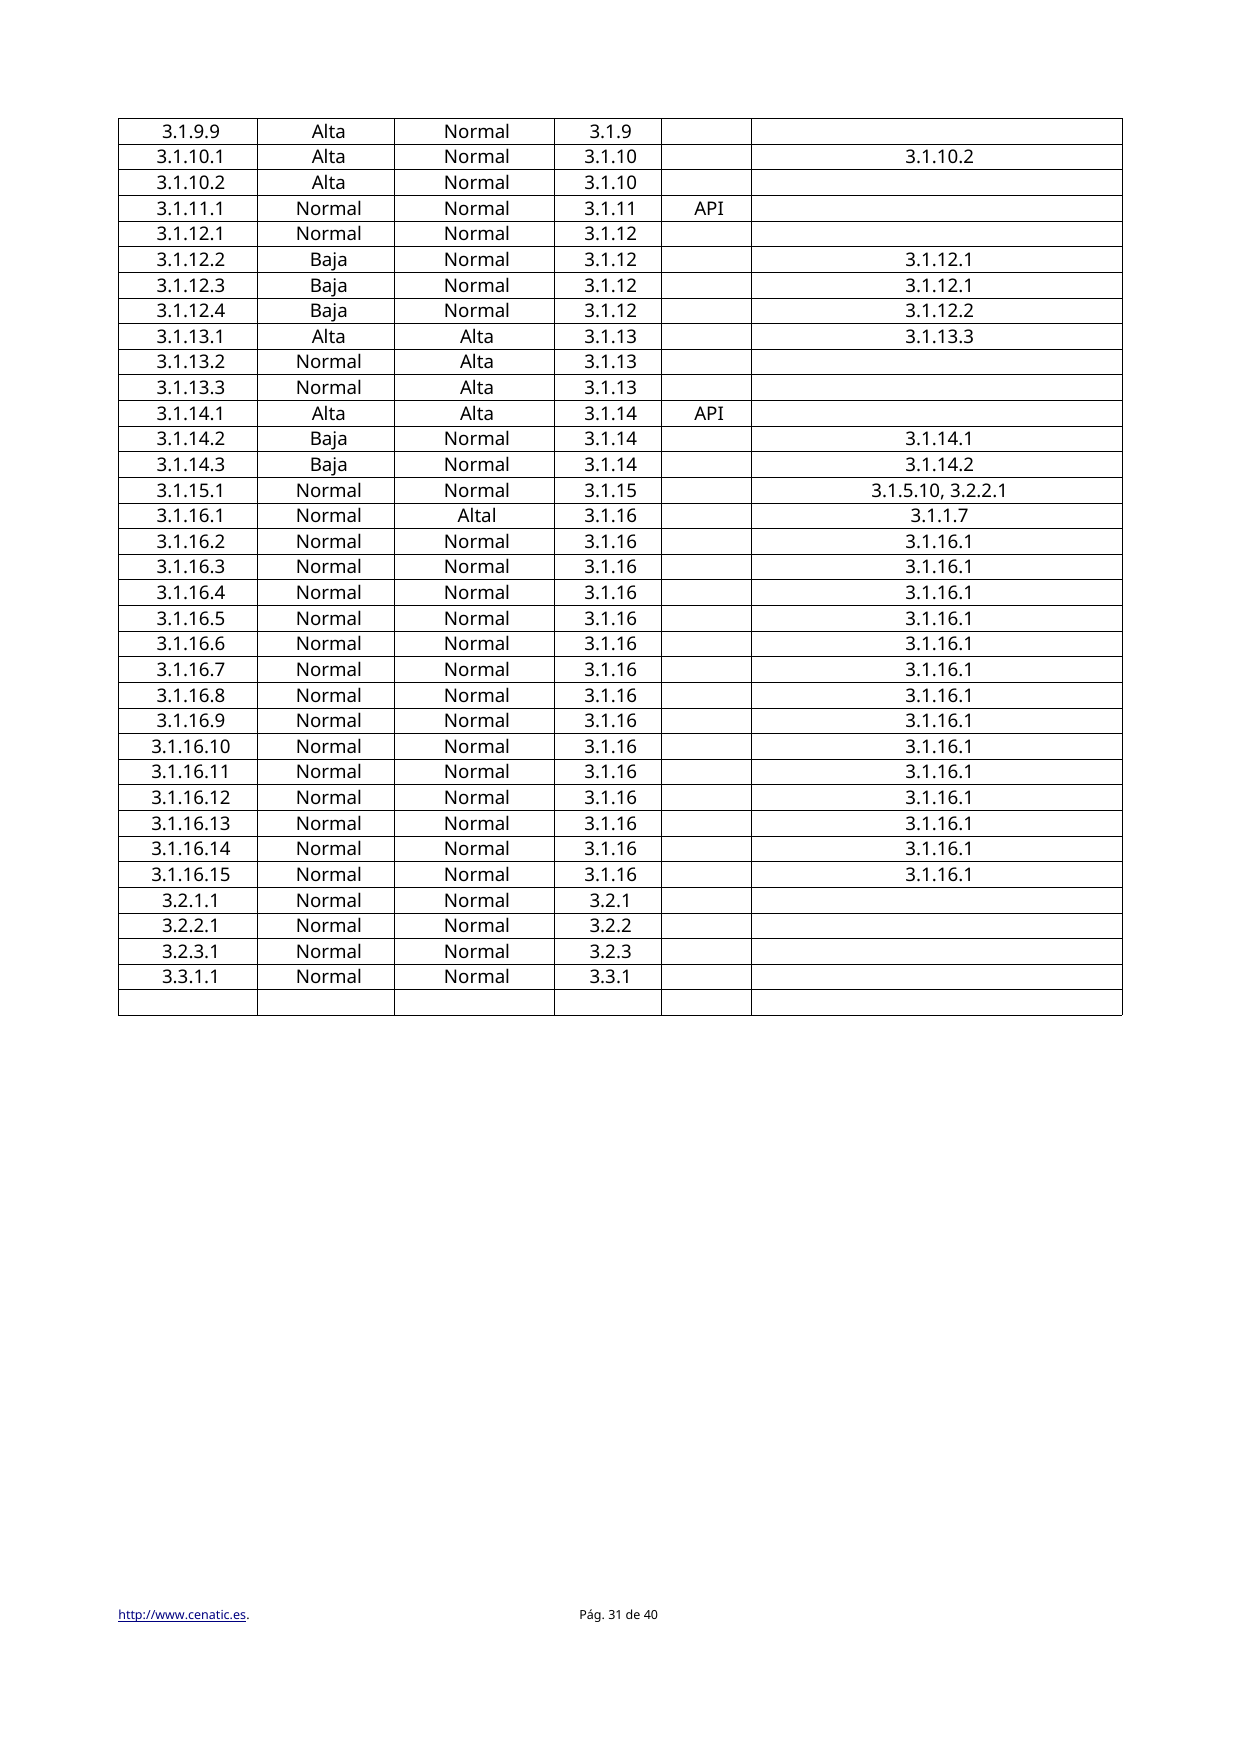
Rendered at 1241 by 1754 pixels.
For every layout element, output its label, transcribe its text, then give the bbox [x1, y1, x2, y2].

table_cell [662, 939, 751, 964]
table_cell 3.1.16.1 [752, 760, 1122, 784]
table_cell [662, 709, 751, 733]
table_cell [662, 580, 751, 605]
table_cell 3.1.16.13 [119, 811, 257, 836]
table_cell Normal [258, 504, 394, 528]
table_cell 3.1.12.1 [119, 222, 257, 246]
table_cell [662, 170, 751, 195]
table_cell 3.1.16.10 [119, 734, 257, 759]
table_cell Normal [258, 606, 394, 631]
table_cell Normal [258, 837, 394, 861]
table_cell [752, 119, 1122, 144]
table_cell [752, 375, 1122, 400]
table_cell 3.1.10.2 [119, 170, 257, 195]
table_cell Normal [395, 837, 554, 861]
table_cell 3.1.16 [555, 504, 661, 528]
table_cell 3.1.11.1 [119, 196, 257, 221]
table_cell Normal [395, 965, 554, 989]
table_cell 3.1.16.1 [752, 529, 1122, 554]
table_cell Normal [258, 965, 394, 989]
table_cell 3.1.16.1 [752, 632, 1122, 656]
table_cell Alta [258, 170, 394, 195]
table_cell Normal [258, 760, 394, 784]
table_cell 3.1.12 [555, 247, 661, 272]
table_cell 3.1.16 [555, 555, 661, 579]
table_cell 3.1.10 [555, 170, 661, 195]
table_cell [662, 427, 751, 451]
table_cell Alta [395, 324, 554, 349]
table_cell [662, 785, 751, 810]
table_cell [662, 555, 751, 579]
table_cell 3.1.13 [555, 324, 661, 349]
table_cell 3.3.1.1 [119, 965, 257, 989]
table_cell Normal [258, 555, 394, 579]
table_cell Normal [258, 529, 394, 554]
table_cell 3.1.12.1 [752, 247, 1122, 272]
table_cell Normal [395, 657, 554, 682]
table_cell Normal [395, 939, 554, 964]
table_cell 3.1.16 [555, 606, 661, 631]
table_cell 3.1.16.1 [752, 606, 1122, 631]
table_cell 3.1.16.1 [752, 811, 1122, 836]
table_cell Normal [258, 350, 394, 374]
table_cell [662, 657, 751, 682]
table_cell 3.1.16 [555, 657, 661, 682]
table_cell [662, 222, 751, 246]
table_cell Alta [258, 401, 394, 426]
table_cell 3.1.10.2 [752, 145, 1122, 169]
table_cell Normal [395, 888, 554, 912]
table_cell Normal [258, 734, 394, 759]
table_cell 3.1.16.1 [752, 657, 1122, 682]
table_cell 3.1.14.3 [119, 452, 257, 477]
table_cell Normal [395, 273, 554, 297]
table_cell Normal [395, 478, 554, 502]
table_cell Alta [258, 324, 394, 349]
table_cell [662, 350, 751, 374]
table_cell [662, 452, 751, 477]
table_cell 3.1.1.7 [752, 504, 1122, 528]
table_cell Normal [258, 657, 394, 682]
table_cell Normal [258, 811, 394, 836]
table_cell Alta [395, 375, 554, 400]
table_cell [662, 324, 751, 349]
table_cell 3.1.16.7 [119, 657, 257, 682]
table_cell 3.1.16 [555, 529, 661, 554]
table_cell 3.1.12.4 [119, 299, 257, 323]
table_cell 3.3.1 [555, 965, 661, 989]
table_cell Normal [395, 196, 554, 221]
table_cell 3.1.12.3 [119, 273, 257, 297]
table_cell 3.2.1.1 [119, 888, 257, 912]
table_cell Normal [395, 555, 554, 579]
table_cell Altal [395, 504, 554, 528]
table_cell Normal [395, 632, 554, 656]
table_cell Baja [258, 452, 394, 477]
table_cell 3.1.14.1 [752, 427, 1122, 451]
table_cell 3.1.14 [555, 401, 661, 426]
table_cell 3.1.16.1 [752, 683, 1122, 707]
table_cell 3.1.15.1 [119, 478, 257, 502]
table_cell [752, 222, 1122, 246]
table_cell 3.2.3.1 [119, 939, 257, 964]
table_cell [752, 170, 1122, 195]
table_cell [258, 990, 394, 1015]
table_cell 3.1.11 [555, 196, 661, 221]
table_cell [662, 375, 751, 400]
table_cell 3.2.2.1 [119, 914, 257, 938]
table_cell 3.1.14.1 [119, 401, 257, 426]
table_cell Alta [395, 401, 554, 426]
table_cell 3.1.12.2 [119, 247, 257, 272]
table_cell 3.1.12 [555, 222, 661, 246]
table_cell [662, 734, 751, 759]
table_cell Normal [395, 760, 554, 784]
table_cell [662, 914, 751, 938]
table_cell 3.1.16.9 [119, 709, 257, 733]
table_cell Normal [258, 939, 394, 964]
table_cell Normal [258, 196, 394, 221]
table_cell [662, 811, 751, 836]
table_cell 3.1.16.1 [752, 837, 1122, 861]
table_cell 3.1.16.2 [119, 529, 257, 554]
table_cell Normal [258, 580, 394, 605]
table_cell Normal [258, 862, 394, 887]
table_cell [752, 965, 1122, 989]
table_cell 3.1.9.9 [119, 119, 257, 144]
table_cell Normal [395, 247, 554, 272]
table_cell 3.1.16.1 [752, 785, 1122, 810]
table_cell 3.1.13.1 [119, 324, 257, 349]
table_cell Normal [395, 606, 554, 631]
table_cell 3.1.10 [555, 145, 661, 169]
table_cell Baja [258, 427, 394, 451]
table_cell Baja [258, 299, 394, 323]
table_cell 3.1.16 [555, 862, 661, 887]
table_cell Baja [258, 273, 394, 297]
table_cell [662, 683, 751, 707]
table_cell Normal [395, 914, 554, 938]
table_cell 3.1.16.4 [119, 580, 257, 605]
table_cell 3.1.13.3 [119, 375, 257, 400]
table_cell Normal [395, 222, 554, 246]
table_cell 3.1.16 [555, 683, 661, 707]
table_cell [662, 632, 751, 656]
table_cell API [662, 401, 751, 426]
table_cell Normal [395, 299, 554, 323]
table_cell 3.1.16.1 [752, 734, 1122, 759]
table_cell 3.1.15 [555, 478, 661, 502]
table_cell 3.1.10.1 [119, 145, 257, 169]
table_cell Normal [258, 683, 394, 707]
table_cell 3.1.16 [555, 837, 661, 861]
table_cell Normal [258, 222, 394, 246]
table_cell Normal [395, 119, 554, 144]
table_cell [752, 914, 1122, 938]
table_cell Normal [395, 862, 554, 887]
table_cell [555, 990, 661, 1015]
table_cell 3.1.5.10, 3.2.2.1 [752, 478, 1122, 502]
table_cell 3.1.16.3 [119, 555, 257, 579]
table_cell 3.1.14 [555, 452, 661, 477]
table_cell 3.1.16 [555, 632, 661, 656]
table_cell 3.2.3 [555, 939, 661, 964]
table_cell 3.1.16 [555, 734, 661, 759]
table_cell Alta [258, 119, 394, 144]
table_cell 3.1.16 [555, 580, 661, 605]
table_cell [662, 990, 751, 1015]
table_cell [662, 760, 751, 784]
table_cell Normal [395, 811, 554, 836]
table_cell [752, 401, 1122, 426]
table_cell [662, 504, 751, 528]
table_cell Normal [258, 632, 394, 656]
table_cell 3.1.16 [555, 709, 661, 733]
table_cell 3.1.12.1 [752, 273, 1122, 297]
table_cell 3.1.16.14 [119, 837, 257, 861]
table_cell 3.1.16 [555, 811, 661, 836]
table_cell Normal [258, 709, 394, 733]
table_cell [662, 529, 751, 554]
table_cell Normal [258, 914, 394, 938]
table_cell 3.2.2 [555, 914, 661, 938]
table_cell 3.1.16.1 [752, 580, 1122, 605]
table_cell 3.1.14.2 [752, 452, 1122, 477]
table_cell 3.1.14 [555, 427, 661, 451]
table_cell Normal [258, 478, 394, 502]
table_cell Normal [395, 170, 554, 195]
table_cell 3.1.16.6 [119, 632, 257, 656]
table_cell [662, 273, 751, 297]
table_cell 3.1.13.2 [119, 350, 257, 374]
table_cell 3.1.14.2 [119, 427, 257, 451]
table_cell 3.1.16.1 [752, 555, 1122, 579]
table_cell [662, 299, 751, 323]
table_cell Normal [258, 375, 394, 400]
table_cell Normal [395, 580, 554, 605]
table_cell Alta [395, 350, 554, 374]
table_cell [752, 196, 1122, 221]
table_cell [752, 939, 1122, 964]
table_cell [662, 119, 751, 144]
table_cell API [662, 196, 751, 221]
table_cell [662, 478, 751, 502]
table_cell [662, 606, 751, 631]
table_cell Normal [395, 683, 554, 707]
table_cell 3.1.16.1 [752, 862, 1122, 887]
table_cell 3.1.12.2 [752, 299, 1122, 323]
table_cell [662, 247, 751, 272]
table_cell Normal [258, 785, 394, 810]
table_cell Normal [395, 145, 554, 169]
table_cell [395, 990, 554, 1015]
table_cell 3.1.12 [555, 273, 661, 297]
table_cell [662, 862, 751, 887]
table_cell Normal [395, 709, 554, 733]
table_cell 3.1.13 [555, 350, 661, 374]
table_cell 3.1.16.15 [119, 862, 257, 887]
table_cell Normal [258, 888, 394, 912]
table_cell 3.1.16.5 [119, 606, 257, 631]
table_cell 3.1.16.8 [119, 683, 257, 707]
table_cell Normal [395, 427, 554, 451]
table_cell [662, 965, 751, 989]
table_cell 3.1.12 [555, 299, 661, 323]
table_cell [119, 990, 257, 1015]
table_cell 3.1.16.11 [119, 760, 257, 784]
table_cell 3.2.1 [555, 888, 661, 912]
table_cell [662, 888, 751, 912]
table_cell [662, 837, 751, 861]
table_cell 3.1.9 [555, 119, 661, 144]
table_cell [752, 350, 1122, 374]
table_cell [662, 145, 751, 169]
table_cell 3.1.16 [555, 785, 661, 810]
table_cell 3.1.16.1 [752, 709, 1122, 733]
table_cell 3.1.16.1 [119, 504, 257, 528]
table_cell Normal [395, 452, 554, 477]
table_cell 3.1.16 [555, 760, 661, 784]
table_cell Alta [258, 145, 394, 169]
table_cell Normal [395, 734, 554, 759]
table_cell 3.1.16.12 [119, 785, 257, 810]
table_cell Baja [258, 247, 394, 272]
table_cell [752, 990, 1122, 1015]
table_cell [752, 888, 1122, 912]
table_cell 3.1.13 [555, 375, 661, 400]
table_cell 3.1.13.3 [752, 324, 1122, 349]
table_cell Normal [395, 785, 554, 810]
table_cell Normal [395, 529, 554, 554]
